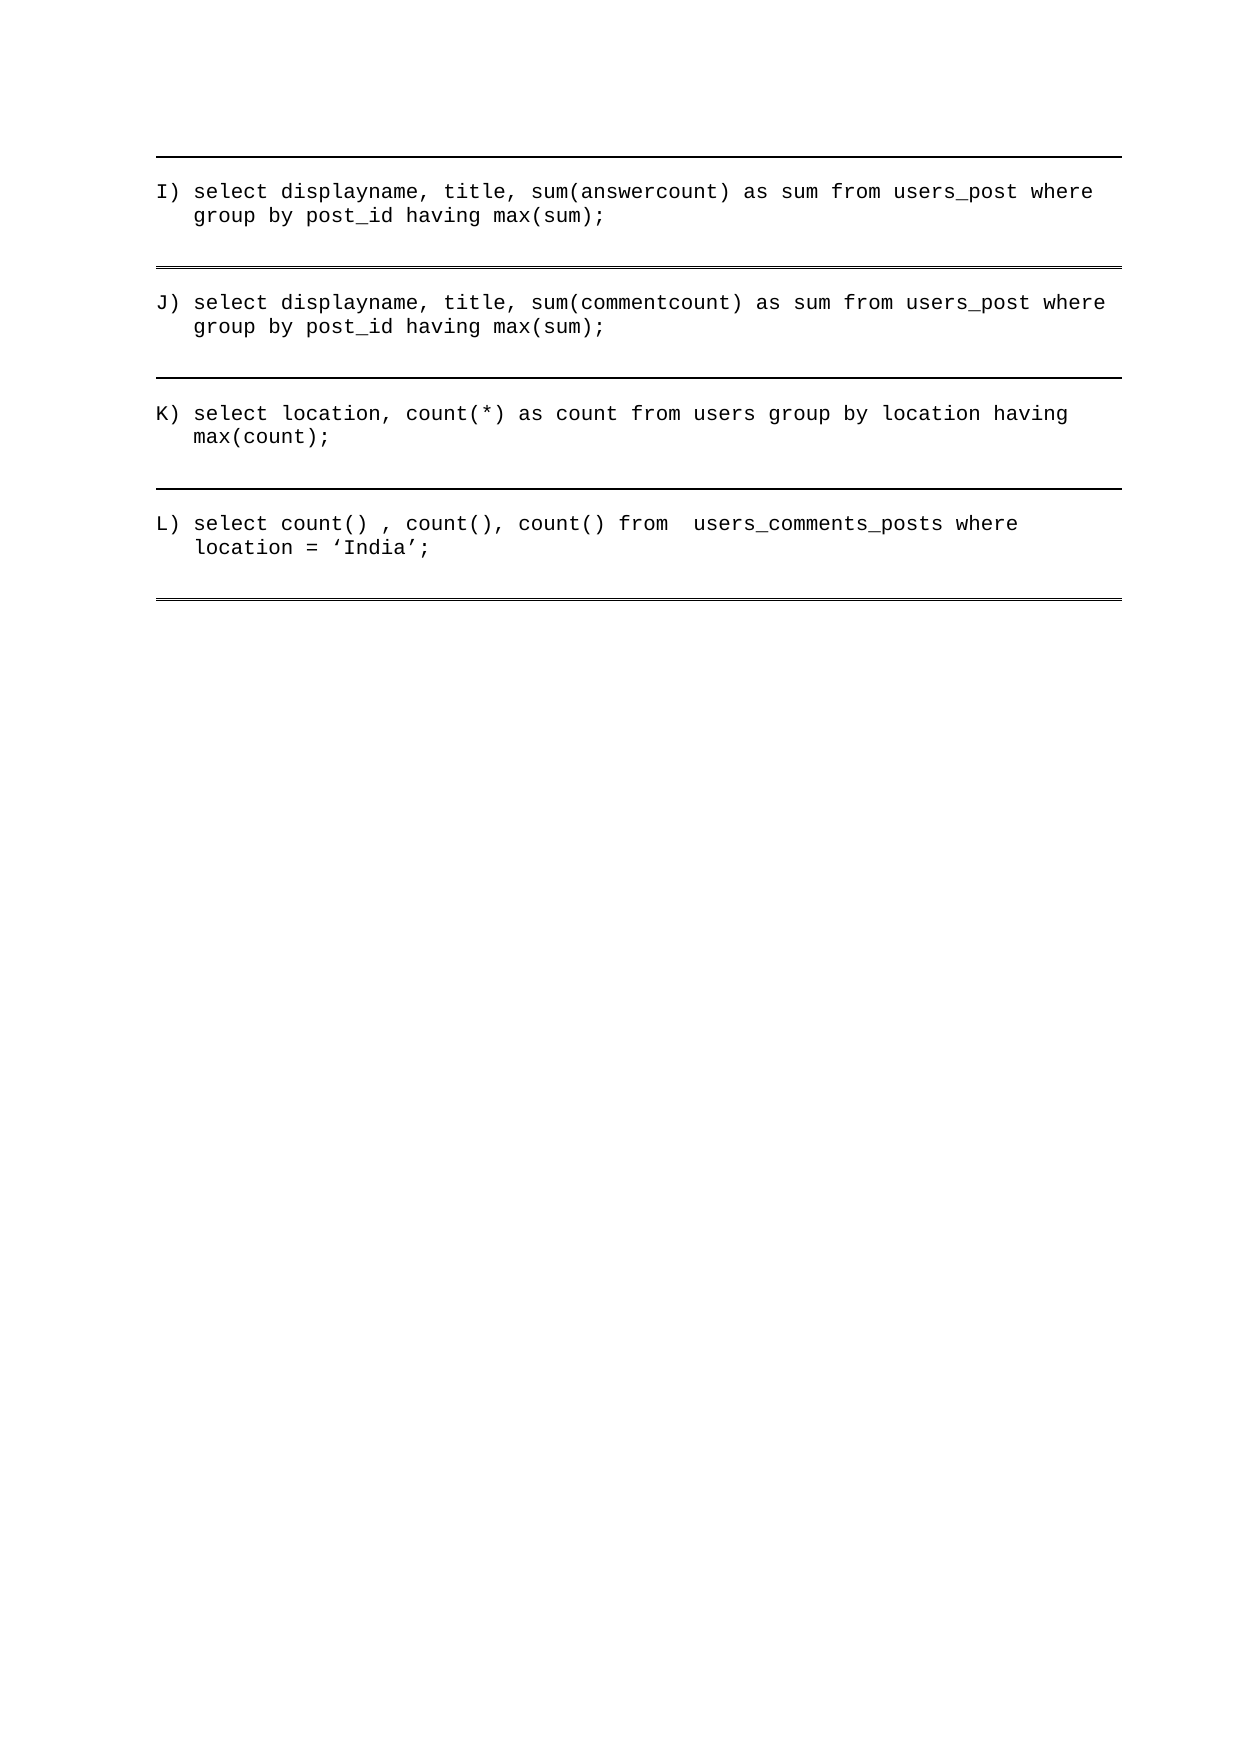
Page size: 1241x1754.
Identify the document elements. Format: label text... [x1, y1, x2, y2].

list select location, count(*) as count from users group by location having max(count); [156, 403, 1122, 450]
list select displayname, title, sum(answercount) as sum from users_post where group by post_id having max(sum); [156, 181, 1122, 229]
list select count() , count(), count() from users_comments_posts where location = ‘India’; [156, 513, 1122, 561]
list select displayname, title, sum(commentcount) as sum from users_post where group by post_id having max(sum); [156, 292, 1122, 339]
